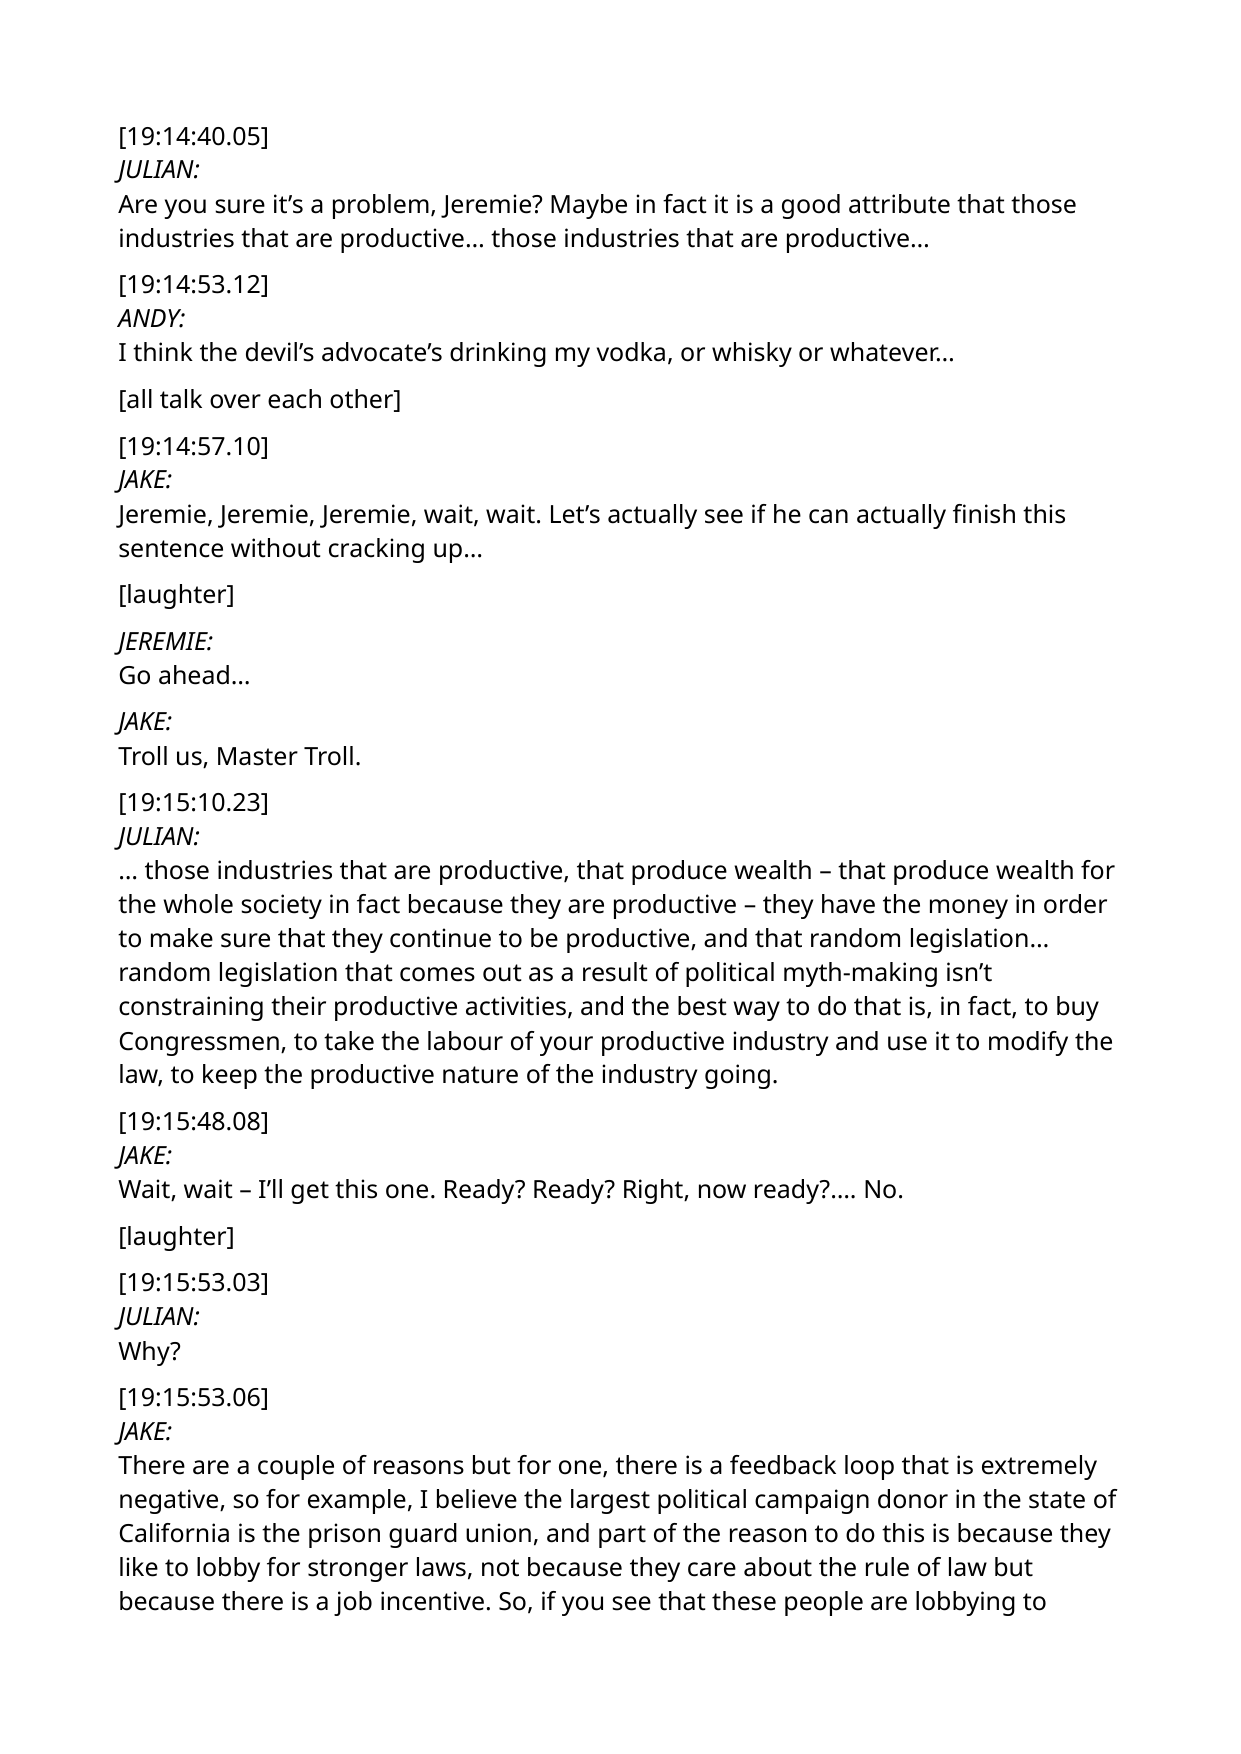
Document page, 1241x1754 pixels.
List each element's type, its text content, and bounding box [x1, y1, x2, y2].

text [all talk over each other] [118, 382, 1122, 416]
text [19:15:48.08] JAKE: Wait, wait – I’ll get this one. Ready? Ready? Right, now ready?…. No. [118, 1104, 1122, 1206]
text [19:14:57.10] JAKE: Jeremie, Jeremie, Jeremie, wait, wait. Let’s actually see if he can actually finish this sentence without cracking up… [118, 428, 1122, 564]
text JAKE: Troll us, Master Troll. [118, 704, 1122, 772]
text [19:15:10.23] JULIAN: … those industries that are productive, that produce wealth – that produce wealth for the whole society in fact because they are productive – they have the money in order to make sure that they continue to be productive, and that random legislation… random legislation that comes out as a result of political myth-making isn’t constraining their productive activities, and the best way to do that is, in fact, to buy Congressmen, to take the labour of your productive industry and use it to modify the law, to keep the productive nature of the industry going. [118, 785, 1122, 1091]
text JEREMIE: Go ahead… [118, 623, 1122, 692]
text [19:14:40.05] JULIAN: Are you sure it’s a problem, Jeremie? Maybe in fact it is a good attribute that those industries that are productive… those industries that are productive… [118, 118, 1122, 254]
text [19:15:53.06] JAKE: There are a couple of reasons but for one, there is a feedback loop that is extremely negative, so for example, I believe the largest political campaign donor in the state of California is the prison guard union, and part of the reason to do this is because they like to lobby for stronger laws, not because they care about the rule of law but because there is a job incentive. So, if you see that these people are lobbying to [118, 1380, 1122, 1618]
text [19:14:53.12] ANDY: I think the devil’s advocate’s drinking my vodka, or whisky or whatever… [118, 267, 1122, 369]
text [laughter] [118, 1218, 1122, 1252]
text [laughter] [118, 577, 1122, 611]
text [19:15:53.03] JULIAN: Why? [118, 1265, 1122, 1367]
